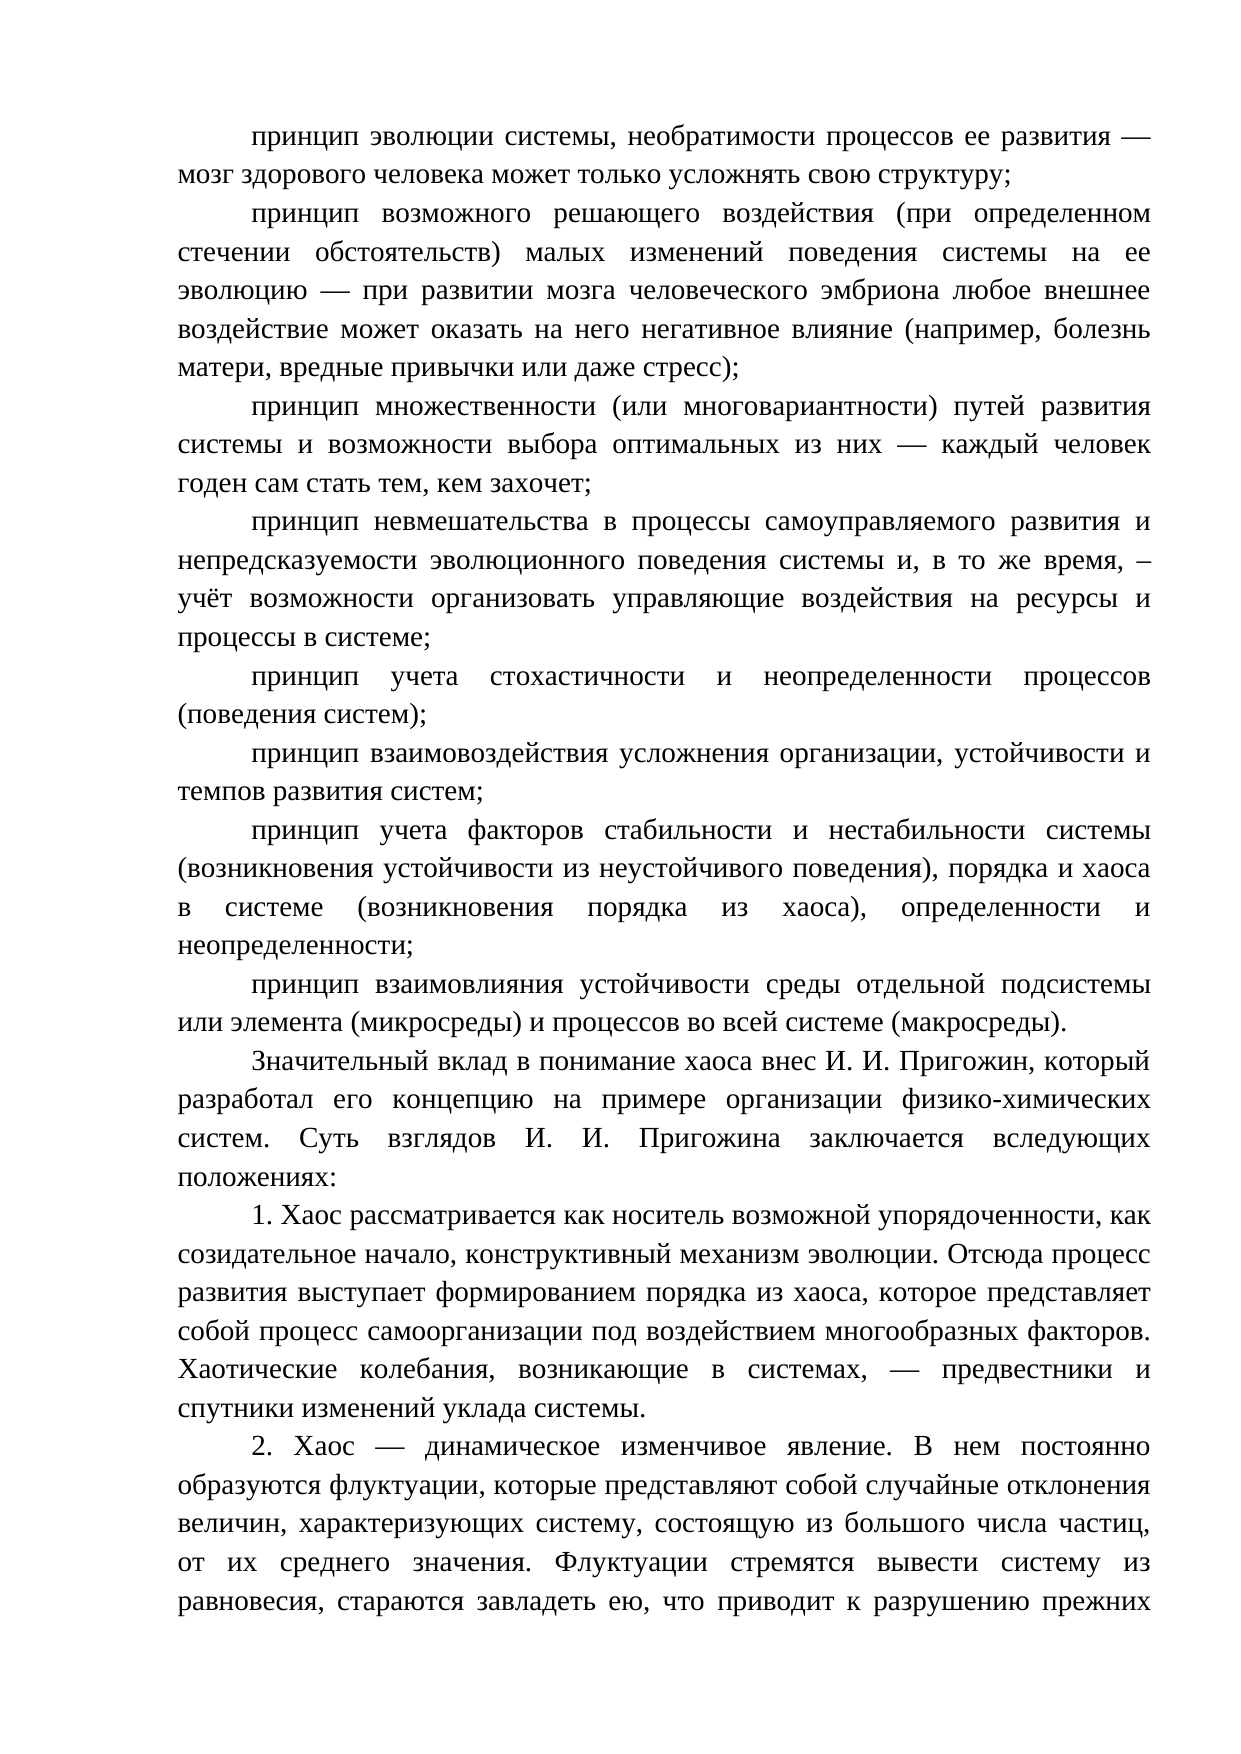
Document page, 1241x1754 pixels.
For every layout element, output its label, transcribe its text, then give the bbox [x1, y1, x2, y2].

list принцип множественности (или многовариантности) путей развития системы и возможности выбора оптимальных из них — каждый человек годен сам стать тем, кем захочет; [177, 388, 1152, 498]
list принцип взаимовоздействия усложнения организации, устойчивости и темпов развития систем; [177, 735, 1152, 807]
list 2. Хаос — динамическое изменчивое явление. В нем постоянно образуются флуктуации, которые представляют собой случайные отклонения величин, характеризующих систему, состоящую из большого числа частиц, от их среднего значения. Флуктуации стремятся вывести систему из равновесия, стараются завладеть ею, что приводит к разрушению прежних [177, 1428, 1152, 1616]
list Значительный вклад в понимание хаоса внес И. И. Пригожин, который разработал его концепцию на примере организации физико-химических систем. Суть взглядов И. И. Пригожина заключается вследующих положениях: [177, 1043, 1152, 1192]
list принцип возможного решающего воздействия (при определенном стечении обстоятельств) малых изменений поведения системы на ее эволюцию — при развитии мозга человеческого эмбриона любое внешнее воздействие может оказать на него негативное влияние (например, болезнь матери, вредные привычки или даже стресс); [177, 195, 1152, 383]
list принцип эволюции системы, необратимости процессов ее развития — мозг здорового человека может только усложнять свою структуру; [177, 118, 1152, 190]
list принцип учета факторов стабильности и нестабильности системы (возникновения устойчивости из неустойчивого поведения), порядка и хаоса в системе (возникновения порядка из хаоса), определенности и неопределенности; [177, 812, 1152, 961]
list принцип невмешательства в процессы самоуправляемого развития и непредсказуемости эволюционного поведения системы и, в то же время, – учёт возможности организовать управляющие воздействия на ресурсы и процессы в системе; [177, 503, 1152, 653]
list принцип взаимовлияния устойчивости среды отдельной подсистемы или элемента (микросреды) и процессов во всей системе (макросреды). [177, 966, 1152, 1038]
list 1. Хаос рассматривается как носитель возможной упорядоченности, как созидательное начало, конструктивный механизм эволюции. Отсюда процесс развития выступает формированием порядка из хаоса, которое представляет собой процесс самоорганизации под воздействием многообразных факторов. Хаотические колебания, возникающие в системах, — предвестники и спутники изменений уклада системы. [177, 1197, 1152, 1423]
list принцип учета стохастичности и неопределенности процессов (поведения систем); [177, 658, 1152, 730]
